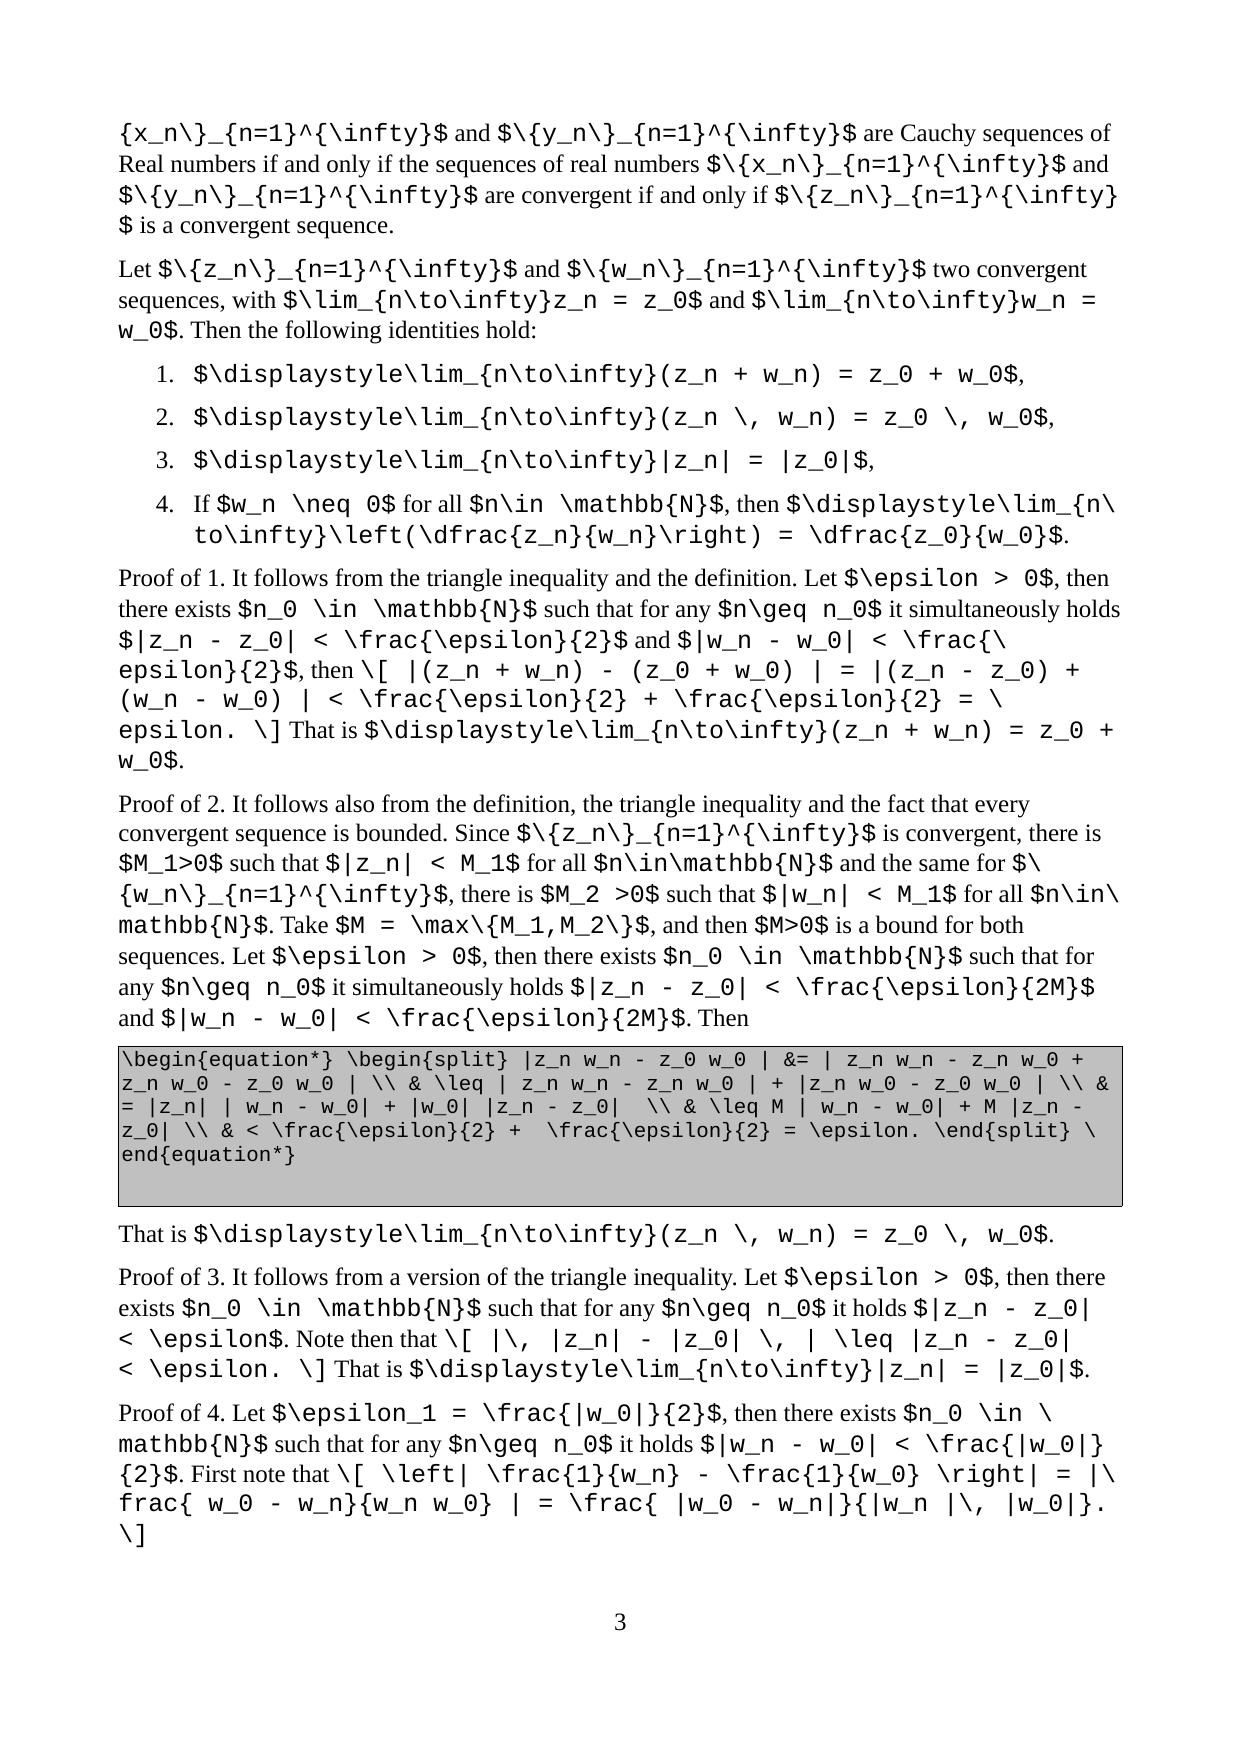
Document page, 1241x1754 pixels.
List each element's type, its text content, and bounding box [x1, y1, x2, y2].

text Proof of 3. It follows from a version of the triangle inequality. Let $\epsilon > 0$, then there exists $n_0 \in \mathbb{N}$ such that for any $n\geq n_0$ it holds $|z_n - z_0| < \epsilon$. Note then that \[ |\, |z_n| - |z_0| \, | \leq |z_n - z_0| < \epsilon. \] That is $\displaystyle\lim_{n\to\infty}|z_n| = |z_0|$. [118, 1262, 1122, 1385]
text That is $\displaystyle\lim_{n\to\infty}(z_n \, w_n) = z_0 \, w_0$. [118, 1219, 1122, 1249]
list If $w_n \neq 0$ for all $n\in \mathbb{N}$, then $\displaystyle\lim_{n\to\infty}\left(\dfrac{z_n}{w_n}\right) = \dfrac{z_0}{w_0}$. [156, 489, 1122, 551]
text \begin{equation*} \begin{split} |z_n w_n - z_0 w_0 | &= | z_n w_n - z_n w_0 + z_n w_0 - z_0 w_0 | \\ & \leq | z_n w_n - z_n w_0 | + |z_n w_0 - z_0 w_0 | \\ & = |z_n| | w_n - w_0| + |w_0| |z_n - z_0| \\ & \leq M | w_n - w_0| + M |z_n - z_0| \\ & < \frac{\epsilon}{2} + \frac{\epsilon}{2} = \epsilon. \end{split} \end{equation*} [119, 1047, 1122, 1167]
text Let $\{z_n\}_{n=1}^{\infty}$ and $\{w_n\}_{n=1}^{\infty}$ two convergent sequences, with $\lim_{n\to\infty}z_n = z_0$ and $\lim_{n\to\infty}w_n = w_0$. Then the following identities hold: [118, 254, 1122, 346]
text Proof of 4. Let $\epsilon_1 = \frac{|w_0|}{2}$, then there exists $n_0 \in \mathbb{N}$ such that for any $n\geq n_0$ it holds $|w_n - w_0| < \frac{|w_0|}{2}$. First note that \[ \left| \frac{1}{w_n} - \frac{1}{w_0} \right| = |\frac{ w_0 - w_n}{w_n w_0} | = \frac{ |w_0 - w_n|}{|w_n |\, |w_0|}. \] [118, 1398, 1122, 1549]
text Proof of 2. It follows also from the definition, the triangle inequality and the fact that every convergent sequence is bounded. Since $\{z_n\}_{n=1}^{\infty}$ is convergent, there is $M_1>0$ such that $|z_n| < M_1$ for all $n\in\mathbb{N}$ and the same for $\{w_n\}_{n=1}^{\infty}$, there is $M_2 >0$ such that $|w_n| < M_1$ for all $n\in\mathbb{N}$. Take $M = \max\{M_1,M_2\}$, and then $M>0$ is a bound for both sequences. Let $\epsilon > 0$, then there exists $n_0 \in \mathbb{N}$ such that for any $n\geq n_0$ it simultaneously holds $|z_n - z_0| < \frac{\epsilon}{2M}$ and $|w_n - w_0| < \frac{\epsilon}{2M}$. Then [118, 789, 1122, 1033]
list $\displaystyle\lim_{n\to\infty}(z_n \, w_n) = z_0 \, w_0$, [156, 402, 1122, 433]
text {x_n\}_{n=1}^{\infty}$ and $\{y_n\}_{n=1}^{\infty}$ are Cauchy sequences of Real numbers if and only if the sequences of real numbers $\{x_n\}_{n=1}^{\infty}$ and $\{y_n\}_{n=1}^{\infty}$ are convergent if and only if $\{z_n\}_{n=1}^{\infty}$ is a convergent sequence. [118, 118, 1122, 241]
list $\displaystyle\lim_{n\to\infty}(z_n + w_n) = z_0 + w_0$, [156, 359, 1122, 390]
list $\displaystyle\lim_{n\to\infty}|z_n| = |z_0|$, [156, 446, 1122, 476]
text Proof of 1. It follows from the triangle inequality and the definition. Let $\epsilon > 0$, then there exists $n_0 \in \mathbb{N}$ such that for any $n\geq n_0$ it simultaneously holds $|z_n - z_0| < \frac{\epsilon}{2}$ and $|w_n - w_0| < \frac{\epsilon}{2}$, then \[ |(z_n + w_n) - (z_0 + w_0) | = |(z_n - z_0) + (w_n - w_0) | < \frac{\epsilon}{2} + \frac{\epsilon}{2} = \epsilon. \] That is $\displaystyle\lim_{n\to\infty}(z_n + w_n) = z_0 + w_0$. [118, 563, 1122, 776]
